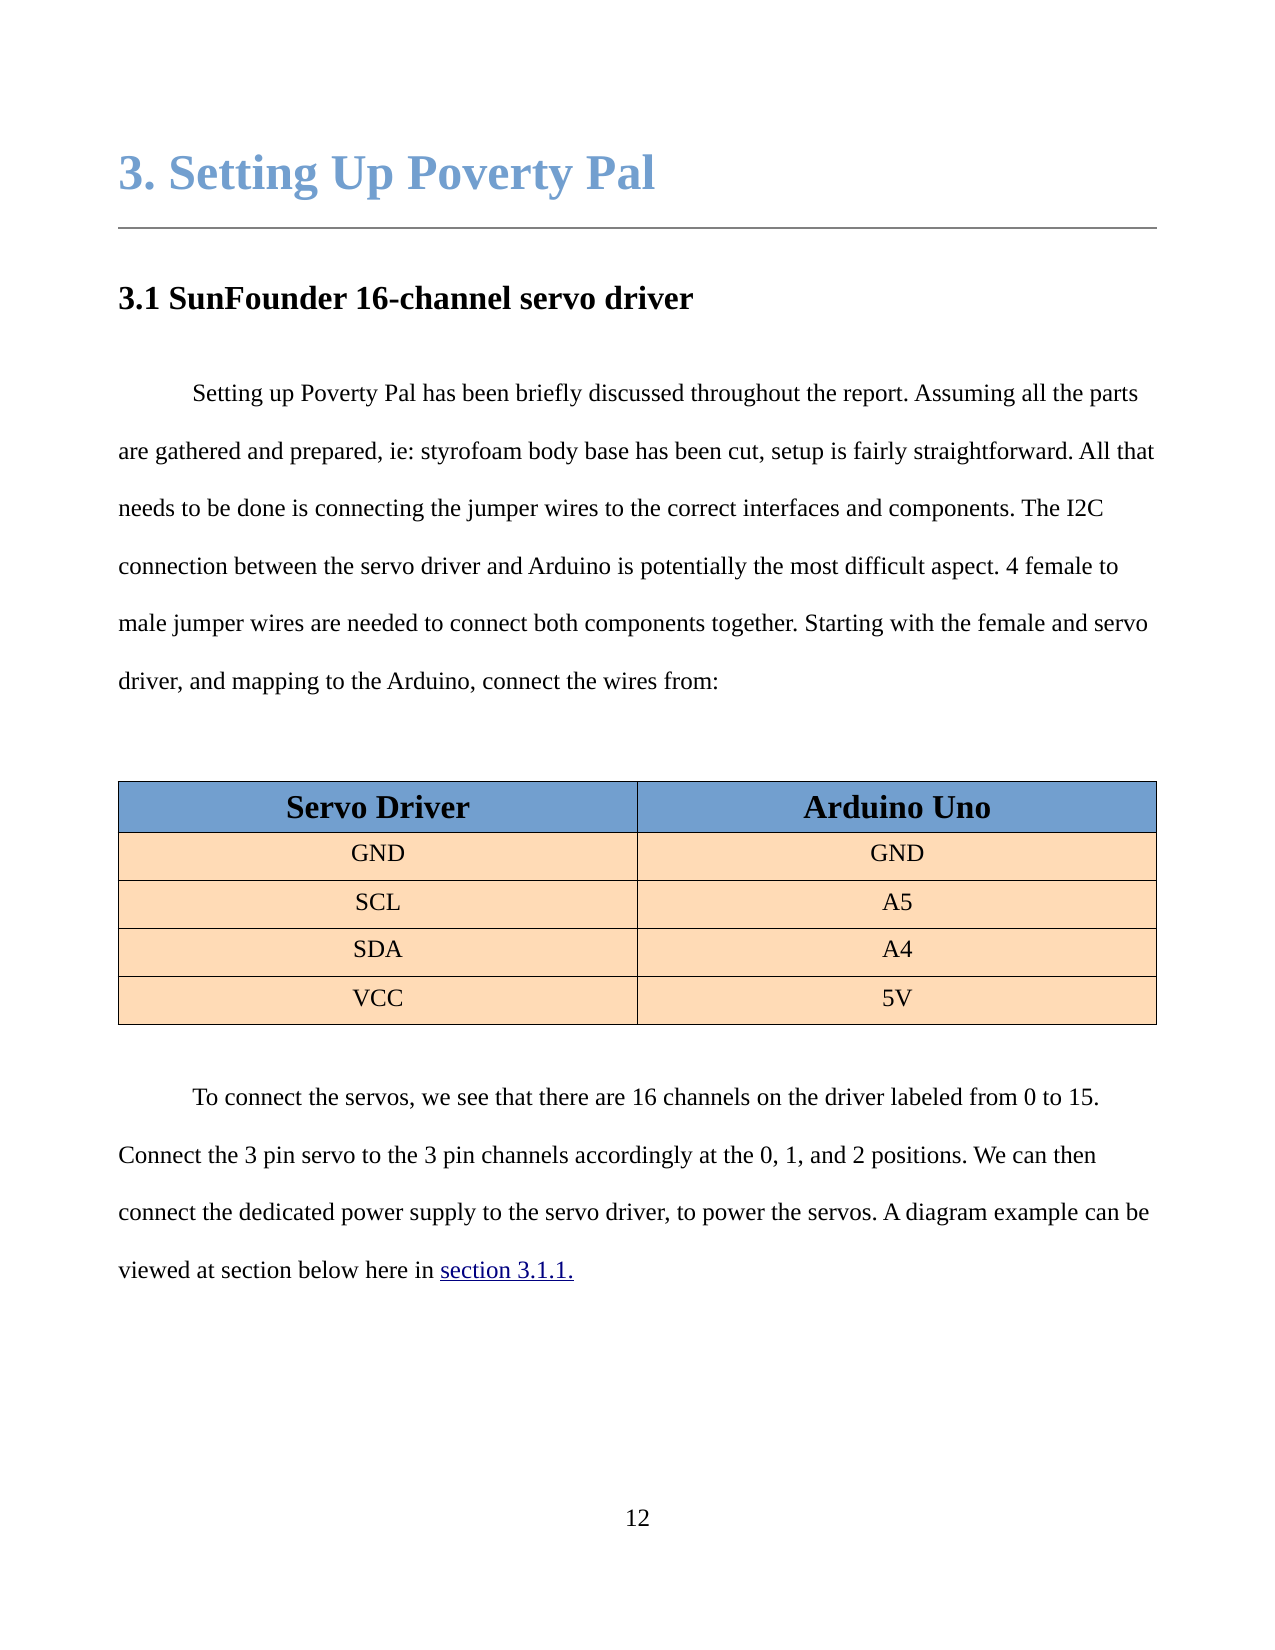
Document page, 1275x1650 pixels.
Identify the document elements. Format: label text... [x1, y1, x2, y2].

subtitle 3. Setting Up Poverty Pal [118, 143, 1157, 201]
table_cell SDA [119, 929, 637, 976]
subtitle 3.1 SunFounder 16-channel servo driver [118, 278, 1157, 317]
table_cell SCL [119, 881, 637, 928]
text To connect the servos, we see that there are 16 channels on the driver labeled from 0 to 15. Connect the 3 pin servo to the 3 pin channels accordingly at the 0, 1, and 2 positions. We can then connect the dedicated power supply to the servo driver, to power the servos. A diagram example can be viewed at section below here in section 3.1.1. [118, 1082, 1157, 1284]
table_header Arduino Uno [638, 782, 1156, 832]
text Setting up Poverty Pal has been briefly discussed throughout the report. Assuming all the parts are gathered and prepared, ie: styrofoam body base has been cut, setup is fairly straightforward. All that needs to be done is connecting the jumper wires to the correct interfaces and components. The I2C connection between the servo driver and Arduino is potentially the most difficult aspect. 4 female to male jumper wires are needed to connect both components together. Starting with the female and servo driver, and mapping to the Arduino, connect the wires from: [118, 378, 1157, 695]
table_cell A4 [638, 929, 1156, 976]
table_header Servo Driver [119, 782, 637, 832]
table_cell GND [119, 833, 637, 880]
table_cell VCC [119, 977, 637, 1024]
table_cell GND [638, 833, 1156, 880]
table_cell 5V [638, 977, 1156, 1024]
table_cell A5 [638, 881, 1156, 928]
